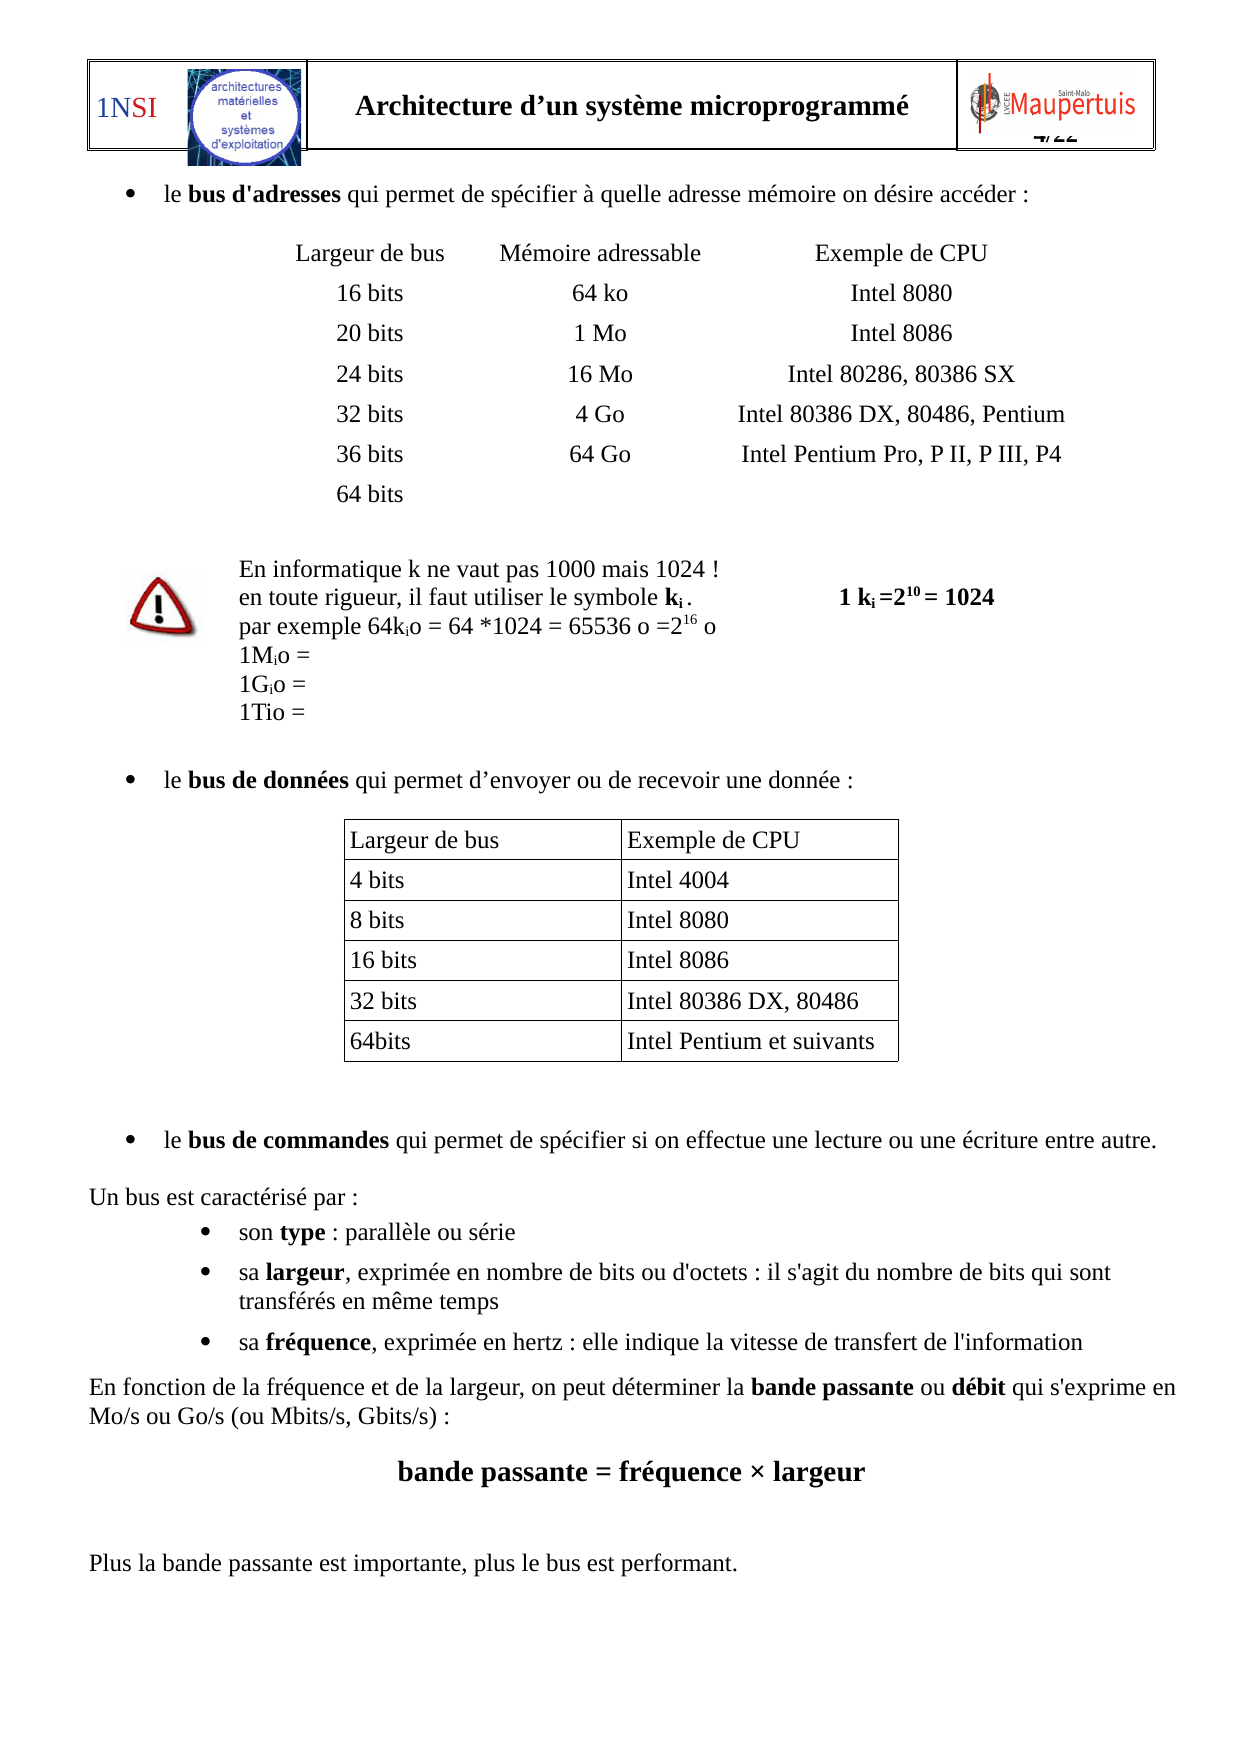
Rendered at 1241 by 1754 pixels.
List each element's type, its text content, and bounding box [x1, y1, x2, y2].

table_cell 36 bits [255, 434, 485, 474]
table_cell 4 bits [345, 860, 621, 899]
text En fonction de la fréquence et de la largeur, on peut déterminer la bande passante ou débit qui s'exprime en Mo/s ou Go/s (ou Mbits/s, Gbits/s) : [88, 1372, 1181, 1429]
picture [122, 569, 204, 647]
text 1Gio = [88, 669, 1181, 697]
table_cell 8 bits [345, 901, 621, 940]
list le bus de données qui permet d’envoyer ou de recevoir une donnée : [126, 765, 1181, 794]
table_cell Intel 8080 [622, 901, 898, 940]
table_cell 64bits [345, 1021, 621, 1061]
list sa fréquence, exprimée en hertz : elle indique la vitesse de transfert de l'information [201, 1327, 1181, 1356]
table_header Exemple de CPU [622, 820, 898, 859]
table_cell [715, 514, 1087, 554]
table_cell 24 bits [255, 353, 485, 393]
table_cell Intel Pentium Pro, P II, P III, P4 [715, 434, 1087, 474]
table_cell Intel 80386 DX, 80486, Pentium [715, 393, 1087, 433]
table_cell 32 bits [255, 393, 485, 433]
text 1Tio = [88, 697, 1181, 726]
table_cell 16 bits [345, 941, 621, 980]
table_cell [485, 514, 715, 554]
table_header Largeur de bus [255, 233, 485, 273]
table_cell 1 Mo [485, 313, 715, 353]
table_cell Intel 8086 [622, 941, 898, 980]
text par exemple 64kio = 64 *1024 = 65536 o =216 o [204, 611, 1181, 640]
text Plus la bande passante est importante, plus le bus est performant. [88, 1548, 1181, 1577]
list son type : parallèle ou série [201, 1217, 1181, 1246]
list le bus de commandes qui permet de spécifier si on effectue une lecture ou une écriture entre autre. [126, 1125, 1181, 1153]
text Un bus est caractérisé par : [88, 1182, 1181, 1211]
table_cell [715, 474, 1087, 514]
table_header Mémoire adressable [485, 233, 715, 273]
table_cell [255, 514, 485, 554]
table_cell 4 Go [485, 393, 715, 433]
table_cell 32 bits [345, 981, 621, 1020]
table_header Largeur de bus [345, 820, 621, 859]
picture [970, 70, 1137, 136]
text [88, 611, 122, 640]
table_header Exemple de CPU [715, 233, 1087, 273]
table_cell Intel 80386 DX, 80486 [622, 981, 898, 1020]
text en toute rigueur, il faut utiliser le symbole ki . 1 ki =210 = 1024 [204, 582, 1181, 611]
table_cell Intel 4004 [622, 860, 898, 899]
picture [187, 69, 302, 166]
table_cell 20 bits [255, 313, 485, 353]
list le bus d'adresses qui permet de spécifier à quelle adresse mémoire on désire accéder : [126, 179, 1181, 207]
table_cell 64 Go [485, 434, 715, 474]
list sa largeur, exprimée en nombre de bits ou d'octets : il s'agit du nombre de bits qui sont transférés en même temps [201, 1257, 1181, 1315]
table_cell Intel 8080 [715, 273, 1087, 313]
text En informatique k ne vaut pas 1000 mais 1024 ! [88, 554, 1181, 582]
table_cell 16 Mo [485, 353, 715, 393]
text 1Mio = [88, 640, 1181, 669]
table_cell 64 ko [485, 273, 715, 313]
table_cell Intel 8086 [715, 313, 1087, 353]
text bande passante = fréquence × largeur [88, 1454, 1181, 1488]
table_cell Intel 80286, 80386 SX [715, 353, 1087, 393]
table_cell 16 bits [255, 273, 485, 313]
table_cell [485, 474, 715, 514]
table_cell Intel Pentium et suivants [622, 1021, 898, 1061]
table_cell 64 bits [255, 474, 485, 514]
